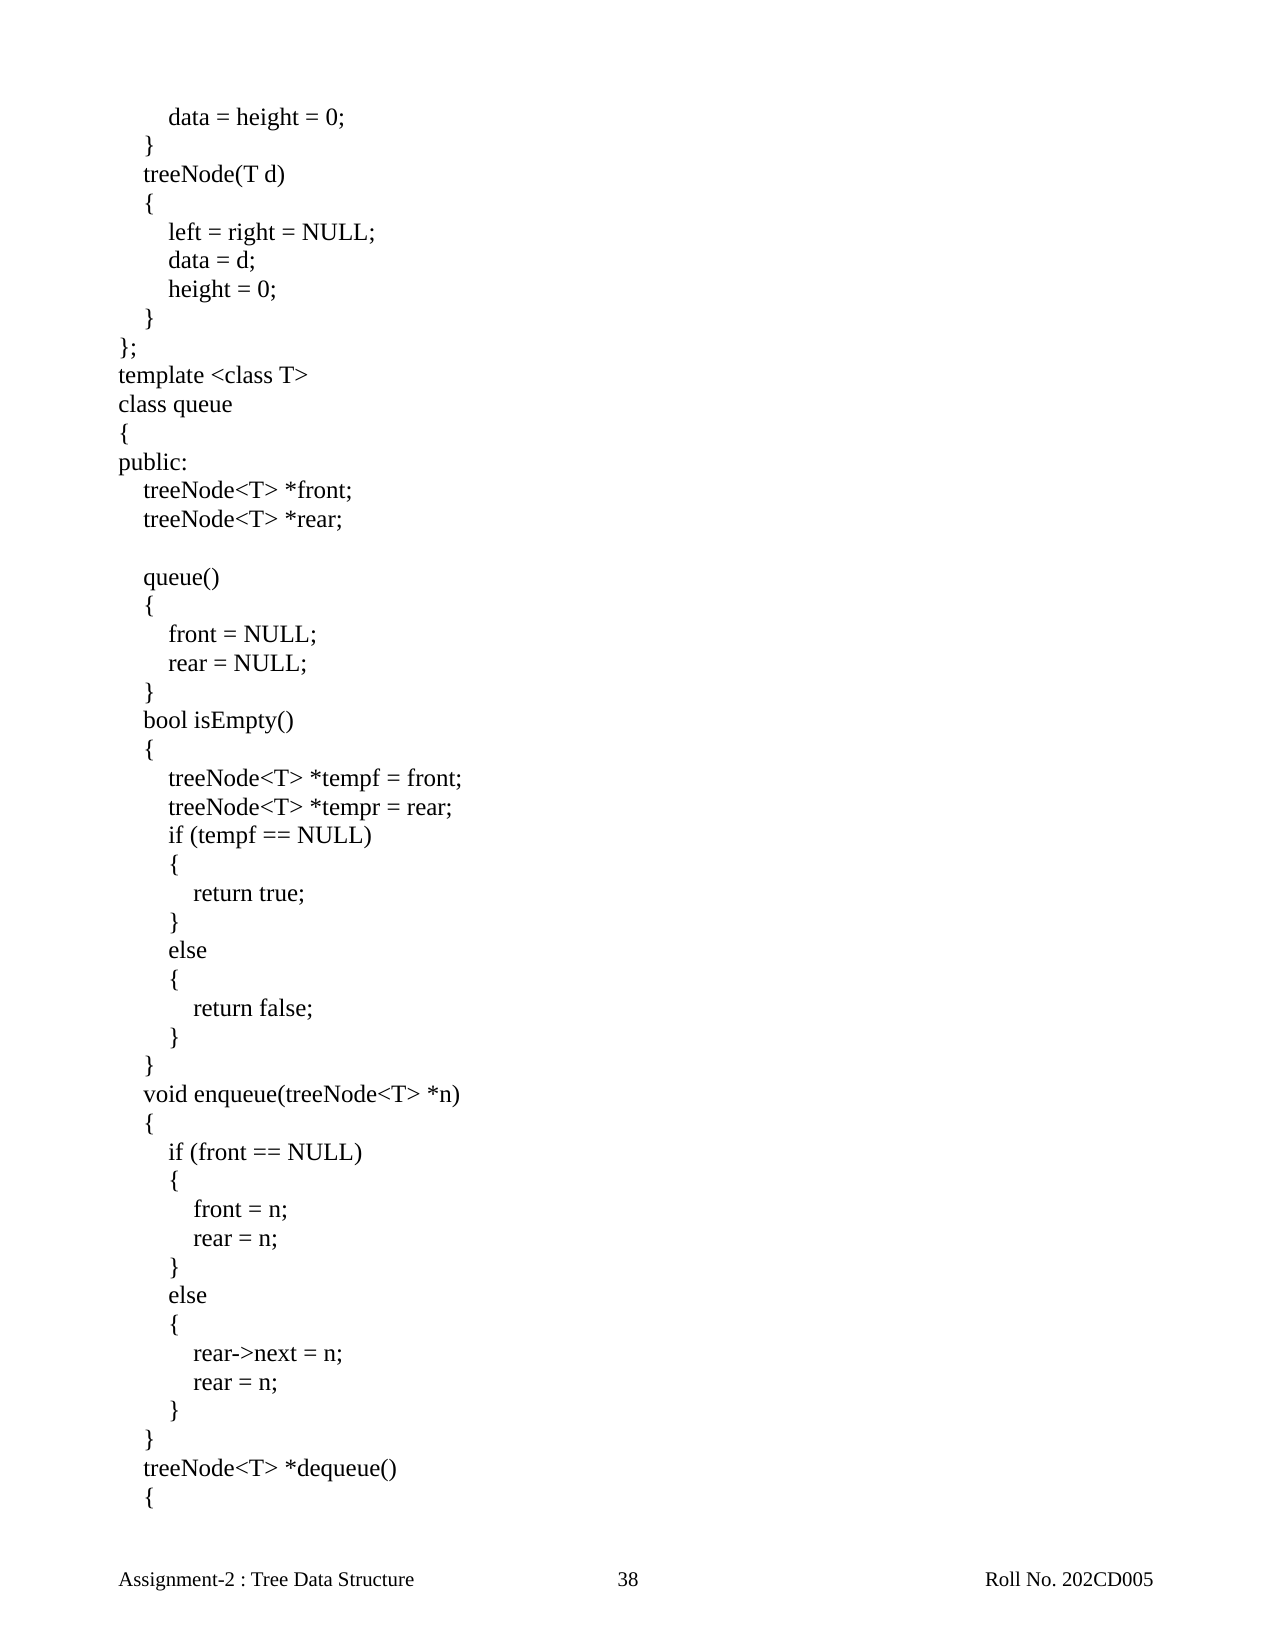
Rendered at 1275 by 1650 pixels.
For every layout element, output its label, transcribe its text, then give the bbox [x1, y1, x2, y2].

text treeNode<T> *tempr = rear; [118, 792, 1157, 820]
text treeNode<T> *front; [118, 475, 1157, 504]
text else [118, 935, 1157, 964]
text height = 0; [118, 274, 1157, 303]
text front = n; [118, 1194, 1157, 1223]
text } [118, 1424, 1157, 1453]
text rear = NULL; [118, 648, 1157, 677]
text class queue [118, 389, 1157, 418]
text if (front == NULL) [118, 1137, 1157, 1165]
text template <class T> [118, 360, 1157, 389]
text rear = n; [118, 1223, 1157, 1252]
text queue() [118, 562, 1157, 590]
text treeNode(T d) [118, 159, 1157, 188]
text treeNode<T> *dequeue() [118, 1453, 1157, 1482]
text public: [118, 447, 1157, 475]
text { [118, 1165, 1157, 1194]
text data = height = 0; [118, 102, 1157, 130]
text } [118, 677, 1157, 705]
text } [118, 130, 1157, 159]
text bool isEmpty() [118, 705, 1157, 734]
text return true; [118, 878, 1157, 907]
text rear->next = n; [118, 1338, 1157, 1367]
text if (tempf == NULL) [118, 820, 1157, 849]
text } [118, 1395, 1157, 1424]
text data = d; [118, 245, 1157, 274]
text }; [118, 332, 1157, 360]
text { [118, 590, 1157, 619]
text { [118, 734, 1157, 763]
text else [118, 1280, 1157, 1309]
text return false; [118, 993, 1157, 1022]
text { [118, 418, 1157, 447]
text { [118, 1108, 1157, 1137]
text { [118, 1309, 1157, 1338]
text { [118, 1482, 1157, 1510]
text { [118, 849, 1157, 878]
text } [118, 1252, 1157, 1280]
text } [118, 1050, 1157, 1079]
text treeNode<T> *tempf = front; [118, 763, 1157, 792]
text void enqueue(treeNode<T> *n) [118, 1079, 1157, 1108]
text treeNode<T> *rear; [118, 504, 1157, 533]
text { [118, 188, 1157, 217]
text rear = n; [118, 1367, 1157, 1395]
text front = NULL; [118, 619, 1157, 648]
text } [118, 1022, 1157, 1050]
text } [118, 303, 1157, 332]
text { [118, 964, 1157, 993]
text } [118, 907, 1157, 935]
text left = right = NULL; [118, 217, 1157, 245]
